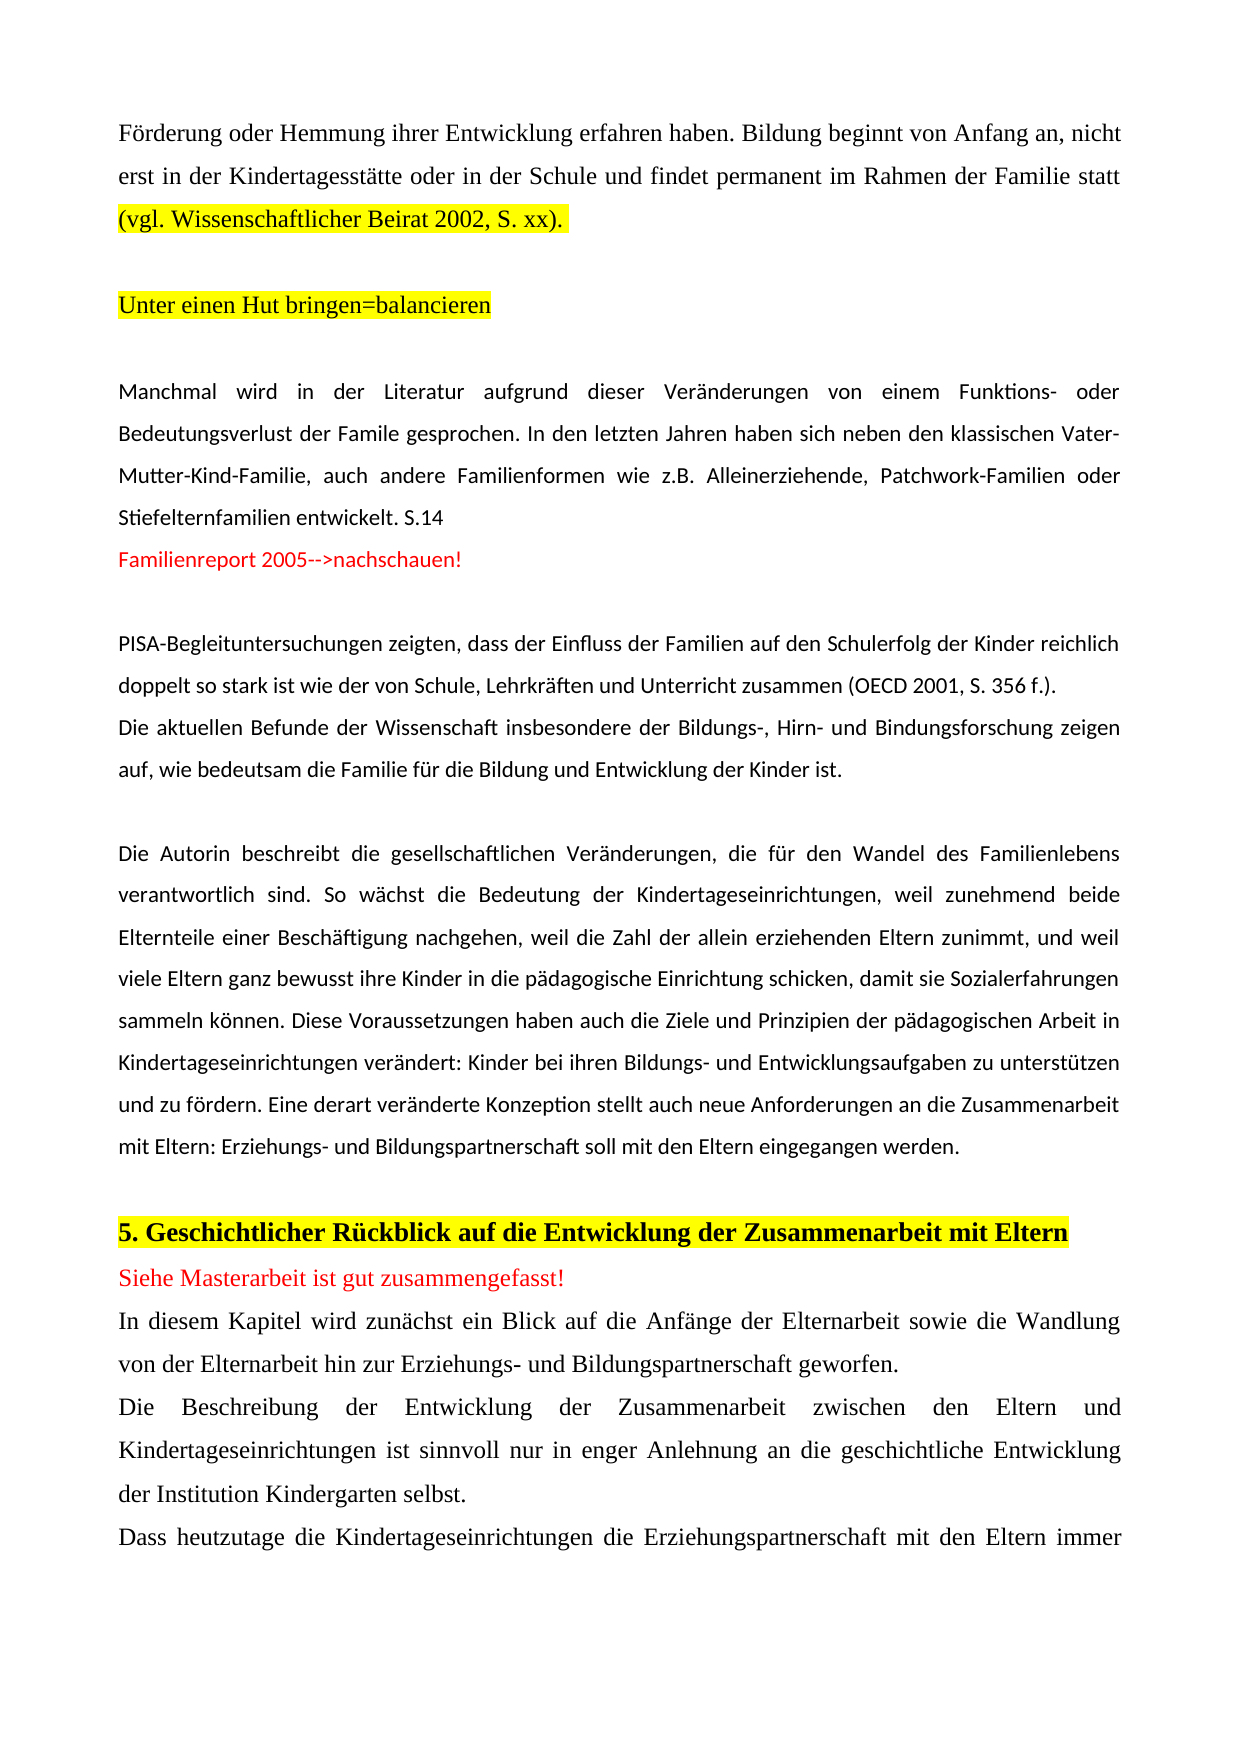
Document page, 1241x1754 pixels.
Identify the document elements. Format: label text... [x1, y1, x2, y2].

text Die Autorin beschreibt die gesellschaftlichen Veränderungen, die für den Wandel des Familienlebens verantwortlich sind. So wächst die Bedeutung der Kindertageseinrichtungen, weil zunehmend beide Elternteile einer Beschäftigung nachgehen, weil die Zahl der allein erziehenden Eltern zunimmt, und weil viele Eltern ganz bewusst ihre Kinder in die pädagogische Einrichtung schicken, damit sie Sozialerfahrungen sammeln können. Diese Voraussetzungen haben auch die Ziele und Prinzipien der pädagogischen Arbeit in Kindertageseinrichtungen verändert: Kinder bei ihren Bildungs- und Entwicklungsaufgaben zu unterstützen und zu fördern. Eine derart veränderte Konzeption stellt auch neue Anforderungen an die Zusammenarbeit mit Eltern: Erziehungs- und Bildungspartnerschaft soll mit den Eltern eingegangen werden. [118, 839, 1122, 1161]
text Die aktuellen Befunde der Wissenschaft insbesondere der Bildungs-, Hirn- und Bindungsforschung zeigen auf, wie bedeutsam die Familie für die Bildung und Entwicklung der Kinder ist. [118, 713, 1122, 783]
text PISA-Begleituntersuchungen zeigten, dass der Einfluss der Familien auf den Schulerfolg der Kinder reichlich doppelt so stark ist wie der von Schule, Lehrkräften und Unterricht zusammen (OECD 2001, S. 356 f.). [118, 629, 1122, 699]
text Förderung oder Hemmung ihrer Entwicklung erfahren haben. Bildung beginnt von Anfang an, nicht erst in der Kindertagesstätte oder in der Schule und findet permanent im Rahmen der Familie statt (vgl. Wissenschaftlicher Beirat 2002, S. xx). [118, 118, 1122, 233]
text Dass heutzutage die Kindertageseinrichtungen die Erziehungspartnerschaft mit den Eltern immer [118, 1522, 1122, 1551]
text Unter einen Hut bringen=balancieren [118, 291, 1122, 319]
text 5. Geschichtlicher Rückblick auf die Entwicklung der Zusammenarbeit mit Eltern [118, 1216, 1122, 1248]
text In diesem Kapitel wird zunächst ein Blick auf die Anfänge der Elternarbeit sowie die Wandlung von der Elternarbeit hin zur Erziehungs- und Bildungspartnerschaft geworfen. [118, 1306, 1122, 1378]
text Die Beschreibung der Entwicklung der Zusammenarbeit zwischen den Eltern und Kindertageseinrichtungen ist sinnvoll nur in enger Anlehnung an die geschichtliche Entwicklung der Institution Kindergarten selbst. [118, 1392, 1122, 1507]
text Manchmal wird in der Literatur aufgrund dieser Veränderungen von einem Funktions- oder Bedeutungsverlust der Famile gesprochen. In den letzten Jahren haben sich neben den klassischen Vater-Mutter-Kind-Familie, auch andere Familienformen wie z.B. Alleinerziehende, Patchwork-Familien oder Stiefelternfamilien entwickelt. S.14 [118, 377, 1122, 531]
text Siehe Masterarbeit ist gut zusammengefasst! [118, 1263, 1122, 1292]
text Familienreport 2005-->nachschauen! [118, 545, 1122, 573]
